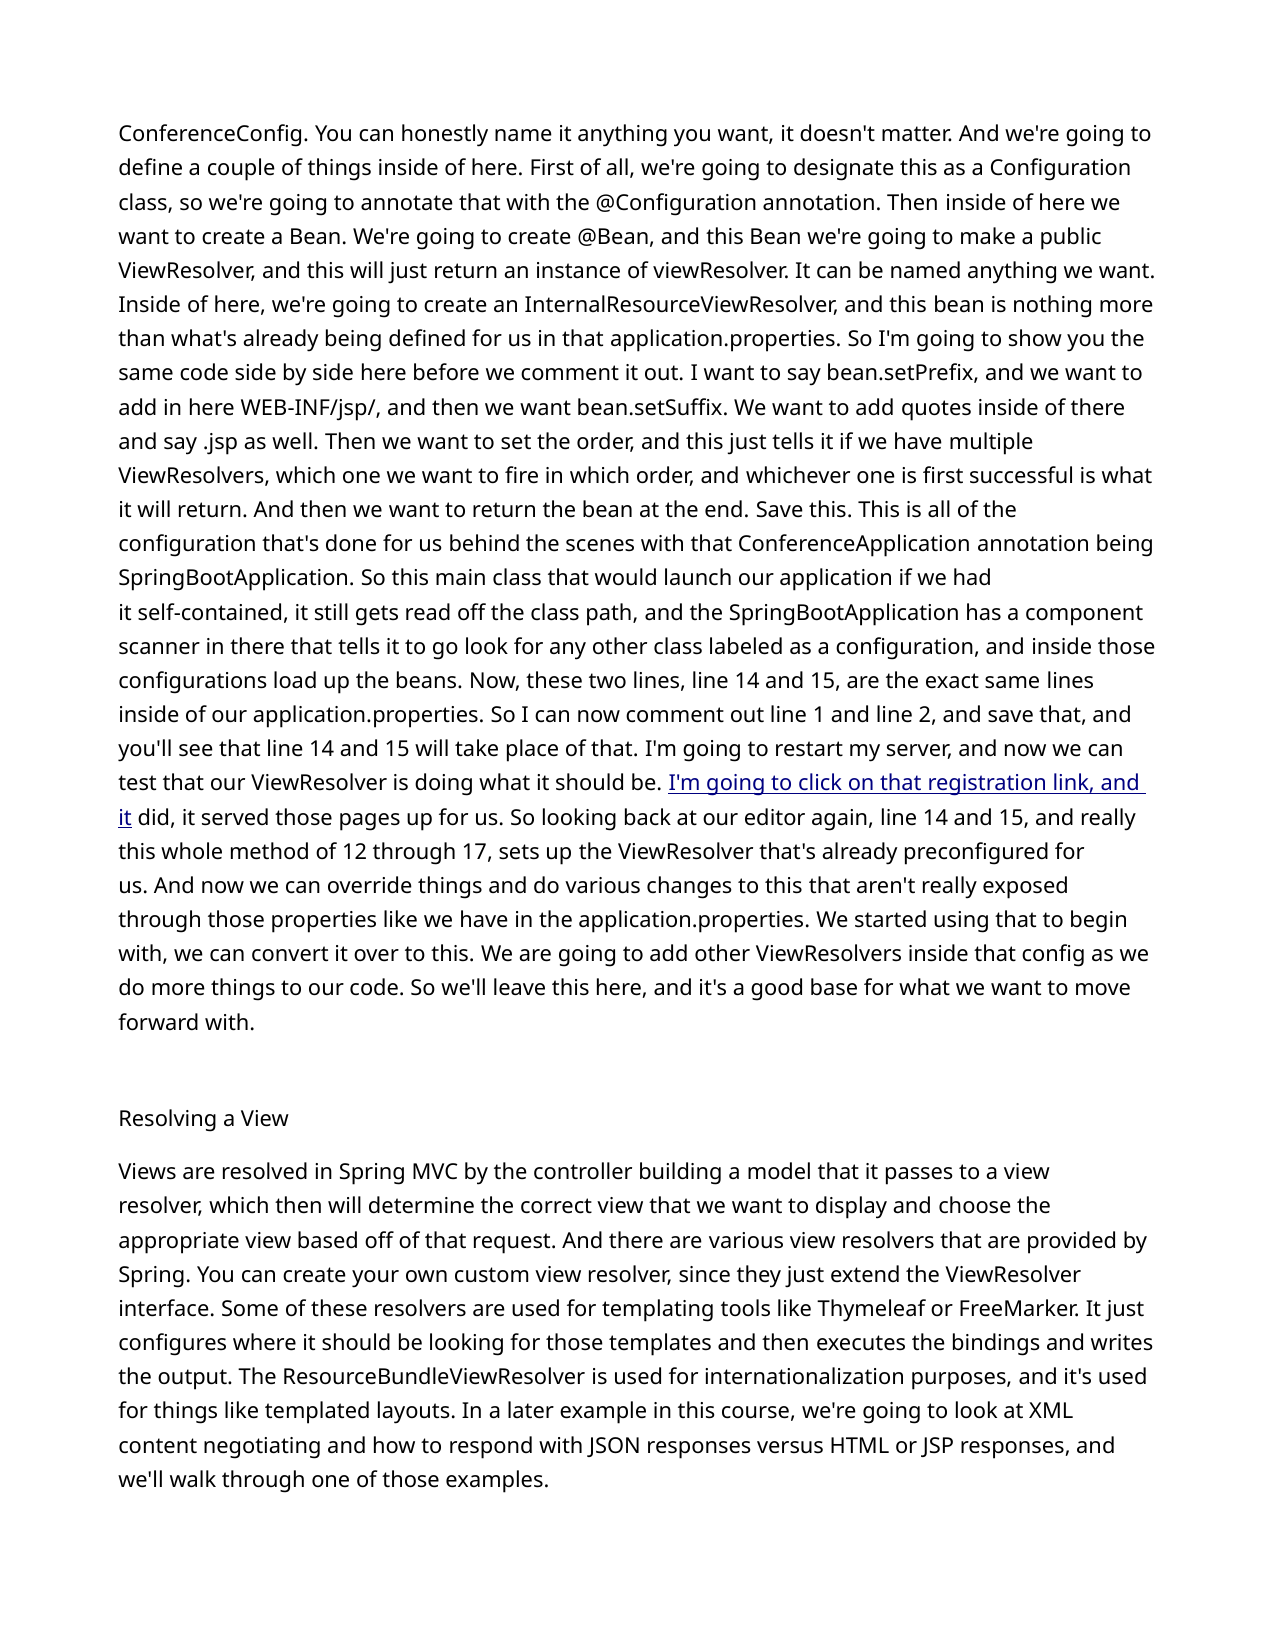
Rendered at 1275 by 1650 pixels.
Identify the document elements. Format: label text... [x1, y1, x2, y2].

text ConferenceConfig. You can honestly name it anything you want, it doesn't matter. And we're going to define a couple of things inside of here. First of all, we're going to designate this as a Configuration class, so we're going to annotate that with the @Configuration annotation. Then inside of here we want to create a Bean. We're going to create @Bean, and this Bean we're going to make a public ViewResolver, and this will just return an instance of viewResolver. It can be named anything we want. Inside of here, we're going to create an InternalResourceViewResolver, and this bean is nothing more than what's already being defined for us in that application.properties. So I'm going to show you the same code side by side here before we comment it out. I want to say bean.setPrefix, and we want to add in here WEB‑INF/jsp/, and then we want bean.setSuffix. We want to add quotes inside of there and say .jsp as well. Then we want to set the order, and this just tells it if we have multiple ViewResolvers, which one we want to fire in which order, and whichever one is first successful is what it will return. And then we want to return the bean at the end. Save this. This is all of the configuration that's done for us behind the scenes with that ConferenceApplication annotation being SpringBootApplication. So this main class that would launch our application if we had it self‑contained, it still gets read off the class path, and the SpringBootApplication has a component scanner in there that tells it to go look for any other class labeled as a configuration, and inside those configurations load up the beans. Now, these two lines, line 14 and 15, are the exact same lines inside of our application.properties. So I can now comment out line 1 and line 2, and save that, and you'll see that line 14 and 15 will take place of that. I'm going to restart my server, and now we can test that our ViewResolver is doing what it should be. I'm going to click on that registration link, and it did, it served those pages up for us. So looking back at our editor again, line 14 and 15, and really this whole method of 12 through 17, sets up the ViewResolver that's already preconfigured for us. And now we can override things and do various changes to this that aren't really exposed through those properties like we have in the application.properties. We started using that to begin with, we can convert it over to this. We are going to add other ViewResolvers inside that config as we do more things to our code. So we'll leave this here, and it's a good base for what we want to move forward with. [118, 118, 1157, 1036]
text Views are resolved in Spring MVC by the controller building a model that it passes to a view resolver, which then will determine the correct view that we want to display and choose the appropriate view based off of that request. And there are various view resolvers that are provided by Spring. You can create your own custom view resolver, since they just extend the ViewResolver interface. Some of these resolvers are used for templating tools like Thymeleaf or FreeMarker. It just configures where it should be looking for those templates and then executes the bindings and writes the output. The ResourceBundleViewResolver is used for internationalization purposes, and it's used for things like templated layouts. In a later example in this course, we're going to look at XML content negotiating and how to respond with JSON responses versus HTML or JSP responses, and we'll walk through one of those examples. [118, 1156, 1157, 1494]
subtitle Resolving a View [118, 1103, 1157, 1133]
